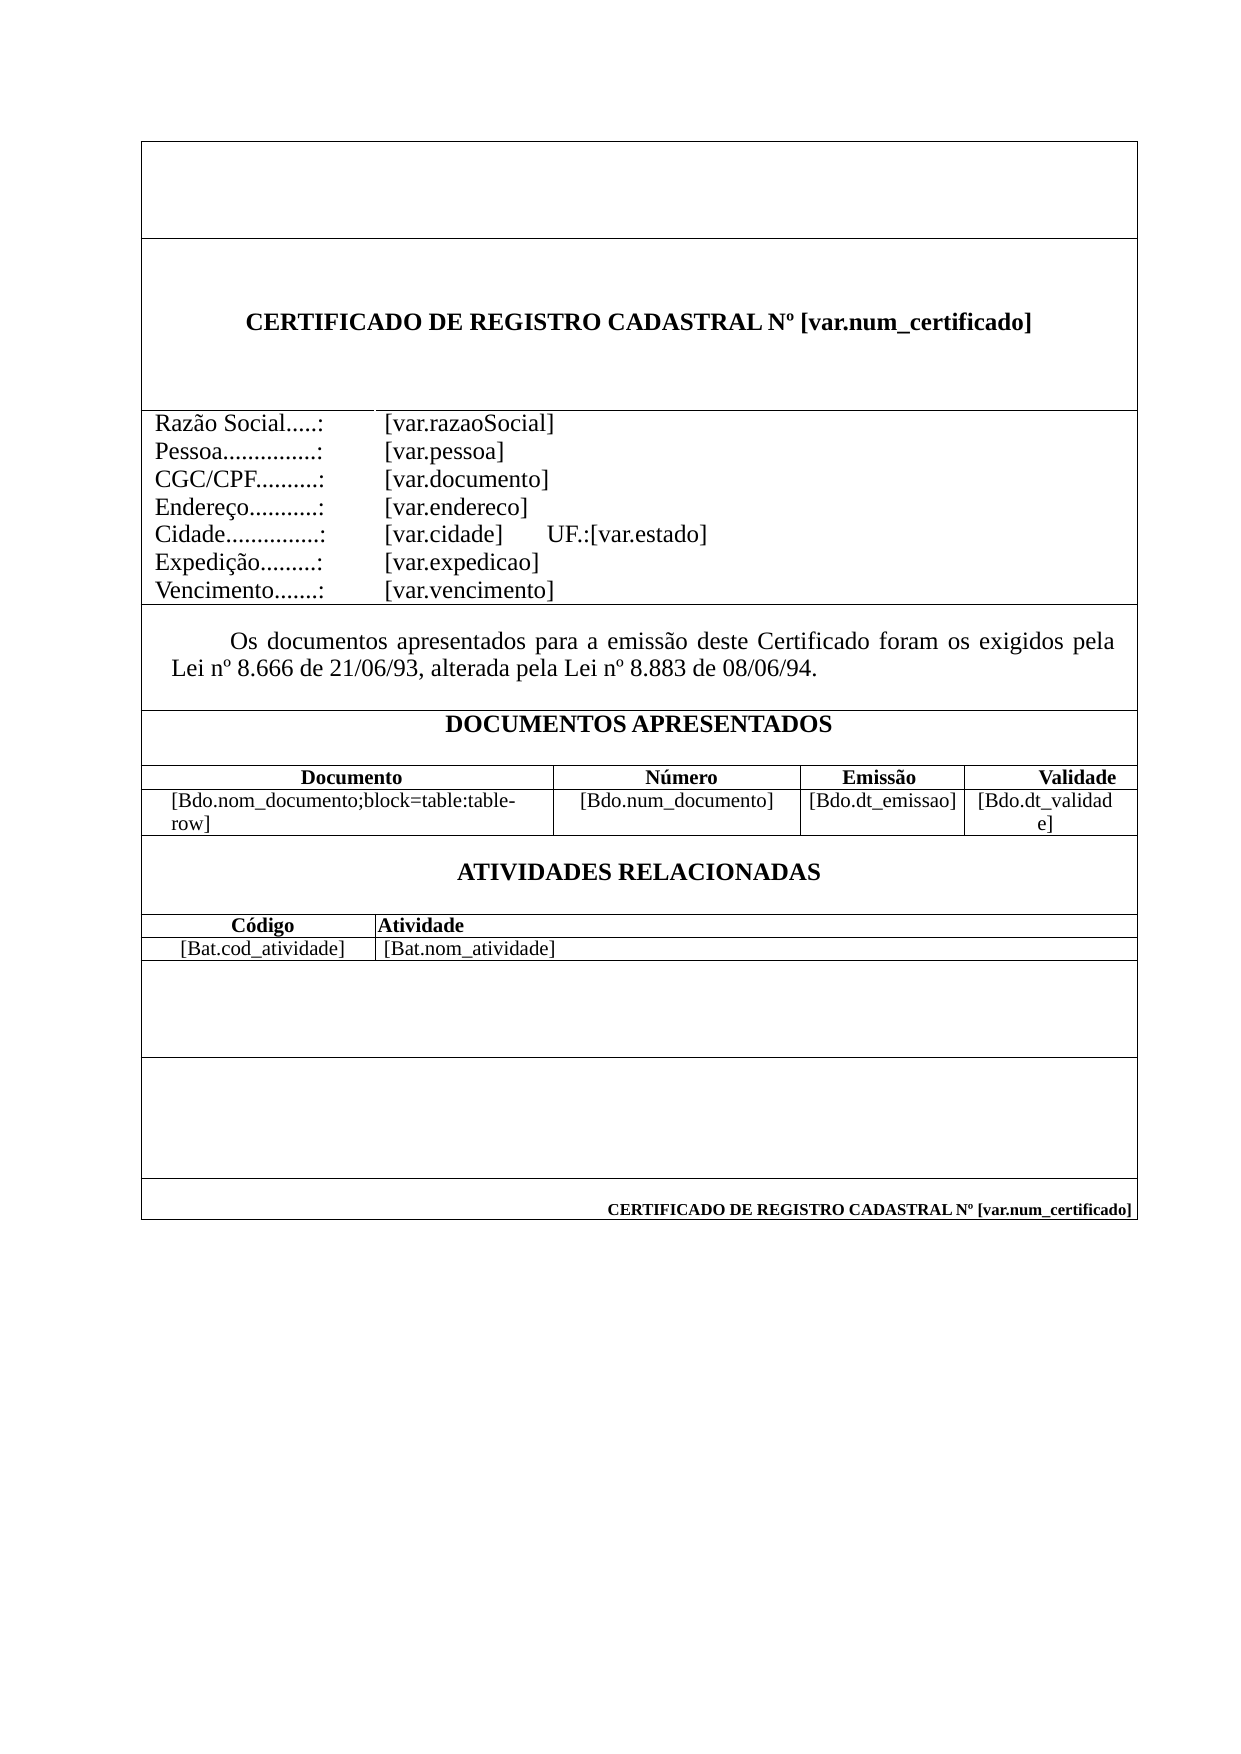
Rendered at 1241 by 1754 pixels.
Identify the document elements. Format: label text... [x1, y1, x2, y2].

table_cell Razão Social.....: Pessoa...............: CGC/CPF..........: Endereço...........: Cidade...............: Expedição.........: Vencimento.......: [142, 411, 374, 603]
table_cell [Bdo.dt_emissao] [801, 790, 964, 835]
table_cell [Bdo.nom_documento;block=table:table-row] [142, 790, 553, 835]
table_cell Número [554, 766, 800, 789]
table_cell [Bat.cod_atividade] [142, 938, 375, 960]
table_cell DOCUMENTOS APRESENTADOS [142, 711, 1137, 765]
table_cell [Bdo.num_documento] [554, 790, 800, 835]
table_cell Código [142, 915, 375, 937]
table_cell Atividade [376, 915, 1137, 937]
table_header [142, 142, 1137, 238]
table_cell [142, 1058, 1137, 1178]
table_cell [Bat.nom_atividade] [376, 938, 1137, 960]
table_cell CERTIFICADO DE REGISTRO CADASTRAL Nº [var.num_certificado] [142, 239, 1137, 409]
table_cell [Bdo.dt_validade] [965, 790, 1137, 835]
table_cell Emissão [801, 766, 964, 789]
table_cell Documento [142, 766, 553, 789]
table_cell [var.razaoSocial] [var.pessoa] [var.documento] [var.endereco] [var.cidade] UF.:[var.estado] [var.expedicao] [var.vencimento] [376, 411, 1137, 603]
table_cell ATIVIDADES RELACIONADAS [142, 836, 1137, 914]
table_cell CERTIFICADO DE REGISTRO CADASTRAL Nº [var.num_certificado] [142, 1179, 1137, 1219]
table_cell Os documentos apresentados para a emissão deste Certificado foram os exigidos pela Lei nº 8.666 de 21/06/93, alterada pela Lei nº 8.883 de 08/06/94. [142, 605, 1137, 710]
table_cell [142, 961, 1137, 1057]
table_cell Validade [965, 766, 1137, 789]
